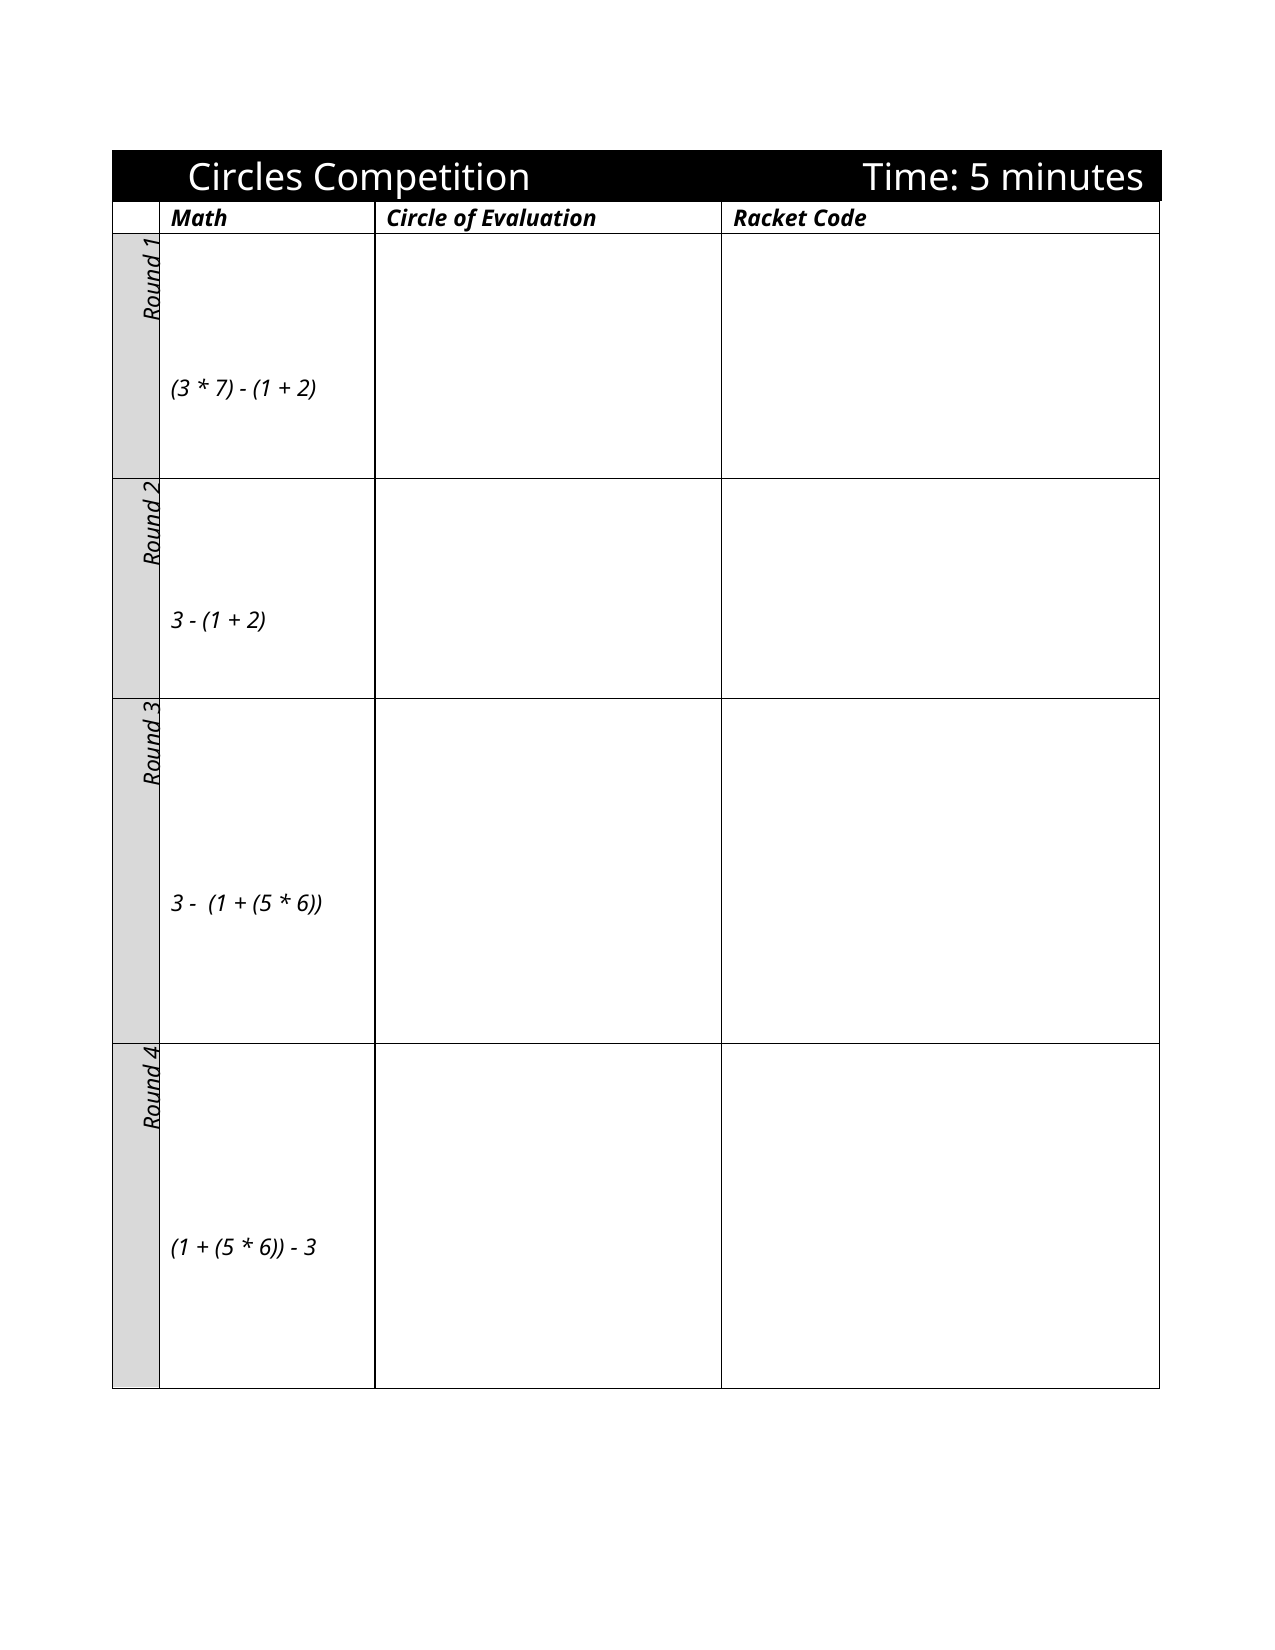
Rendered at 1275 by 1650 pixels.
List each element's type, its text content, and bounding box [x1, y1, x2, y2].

table_cell [376, 1044, 721, 1387]
table_cell [722, 479, 1159, 698]
table_cell [376, 479, 721, 698]
table_header Racket Code [722, 202, 1159, 233]
table_cell Round 3 [113, 699, 159, 1043]
table_cell [376, 234, 721, 478]
table_header Math [160, 202, 374, 233]
table_header Circle of Evaluation [376, 202, 721, 233]
table_cell [722, 234, 1159, 478]
table_cell 3 - (1 + (5 * 6)) [160, 699, 374, 1043]
subtitle Circles Competition Time: 5 minutes [112, 150, 1162, 201]
table_cell [722, 699, 1159, 1043]
table_cell Round 4 [113, 1044, 159, 1387]
table_cell [376, 699, 721, 1043]
table_cell 3 - (1 + 2) [160, 479, 374, 698]
table_header [113, 202, 159, 233]
table_cell [722, 1044, 1159, 1387]
table_cell Round 2 [113, 479, 159, 698]
table_cell (1 + (5 * 6)) - 3 [160, 1044, 374, 1387]
table_cell (3 * 7) - (1 + 2) [160, 234, 374, 478]
table_cell Round 1 [113, 234, 159, 478]
